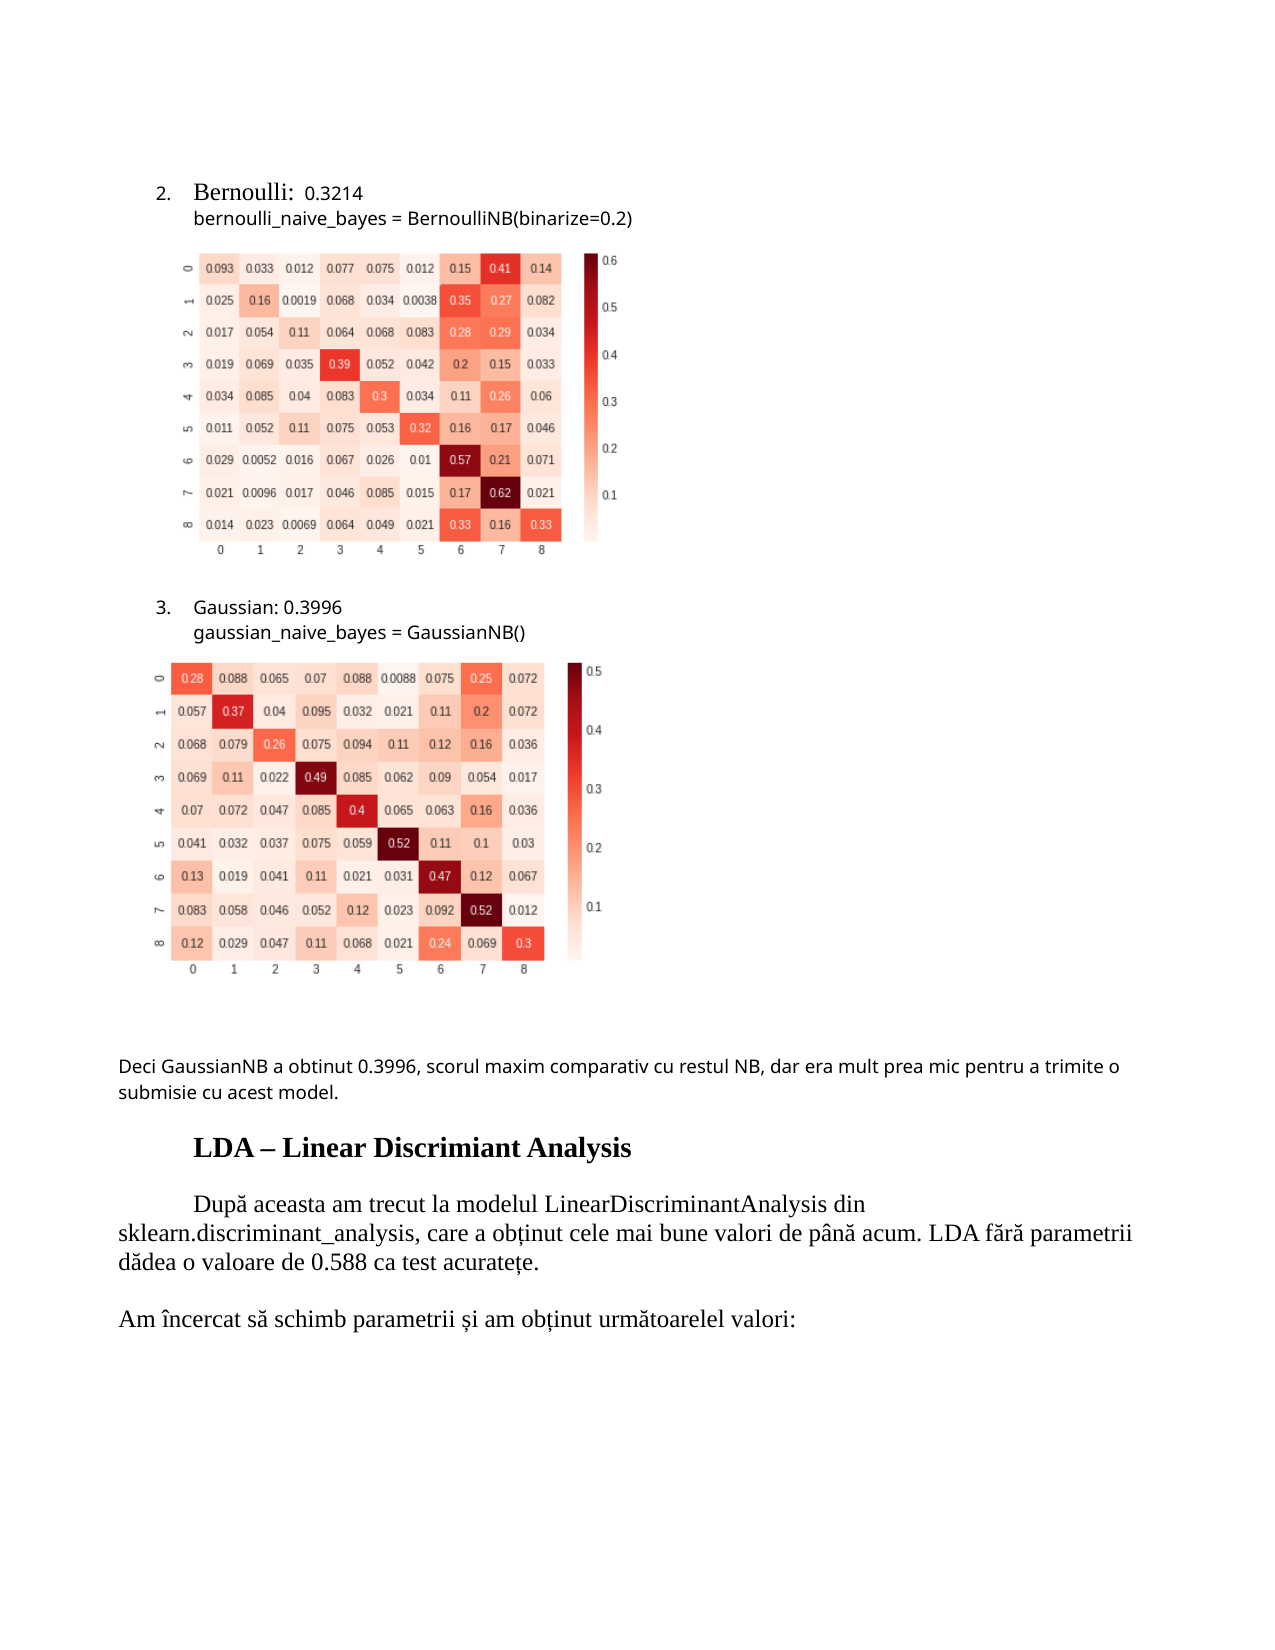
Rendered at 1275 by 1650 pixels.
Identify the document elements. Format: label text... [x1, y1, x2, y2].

text După aceasta am trecut la modelul LinearDiscriminantAnalysis din sklearn.discriminant_analysis, care a obținut cele mai bune valori de până acum. LDA fără parametrii dădea o valoare de 0.588 ca test acuratețe. [118, 1164, 1157, 1275]
list gaussian_naive_bayes = GaussianNB() [156, 620, 1157, 645]
text Am încercat să schimb parametrii și am obținut următoarelel valori: [118, 1304, 1157, 1333]
list Bernoulli: 0.3214 bernoulli_naive_bayes = BernoulliNB(binarize=0.2) [156, 177, 1157, 231]
text Deci GaussianNB a obtinut 0.3996, scorul maxim comparativ cu restul NB, dar era mult prea mic pentru a trimite o submisie cu acest model. [118, 1053, 1157, 1104]
list Gaussian: 0.3996 [156, 594, 1157, 620]
picture [172, 241, 664, 569]
picture [143, 651, 650, 989]
text LDA – Linear Discrimiant Analysis [118, 1130, 1157, 1164]
